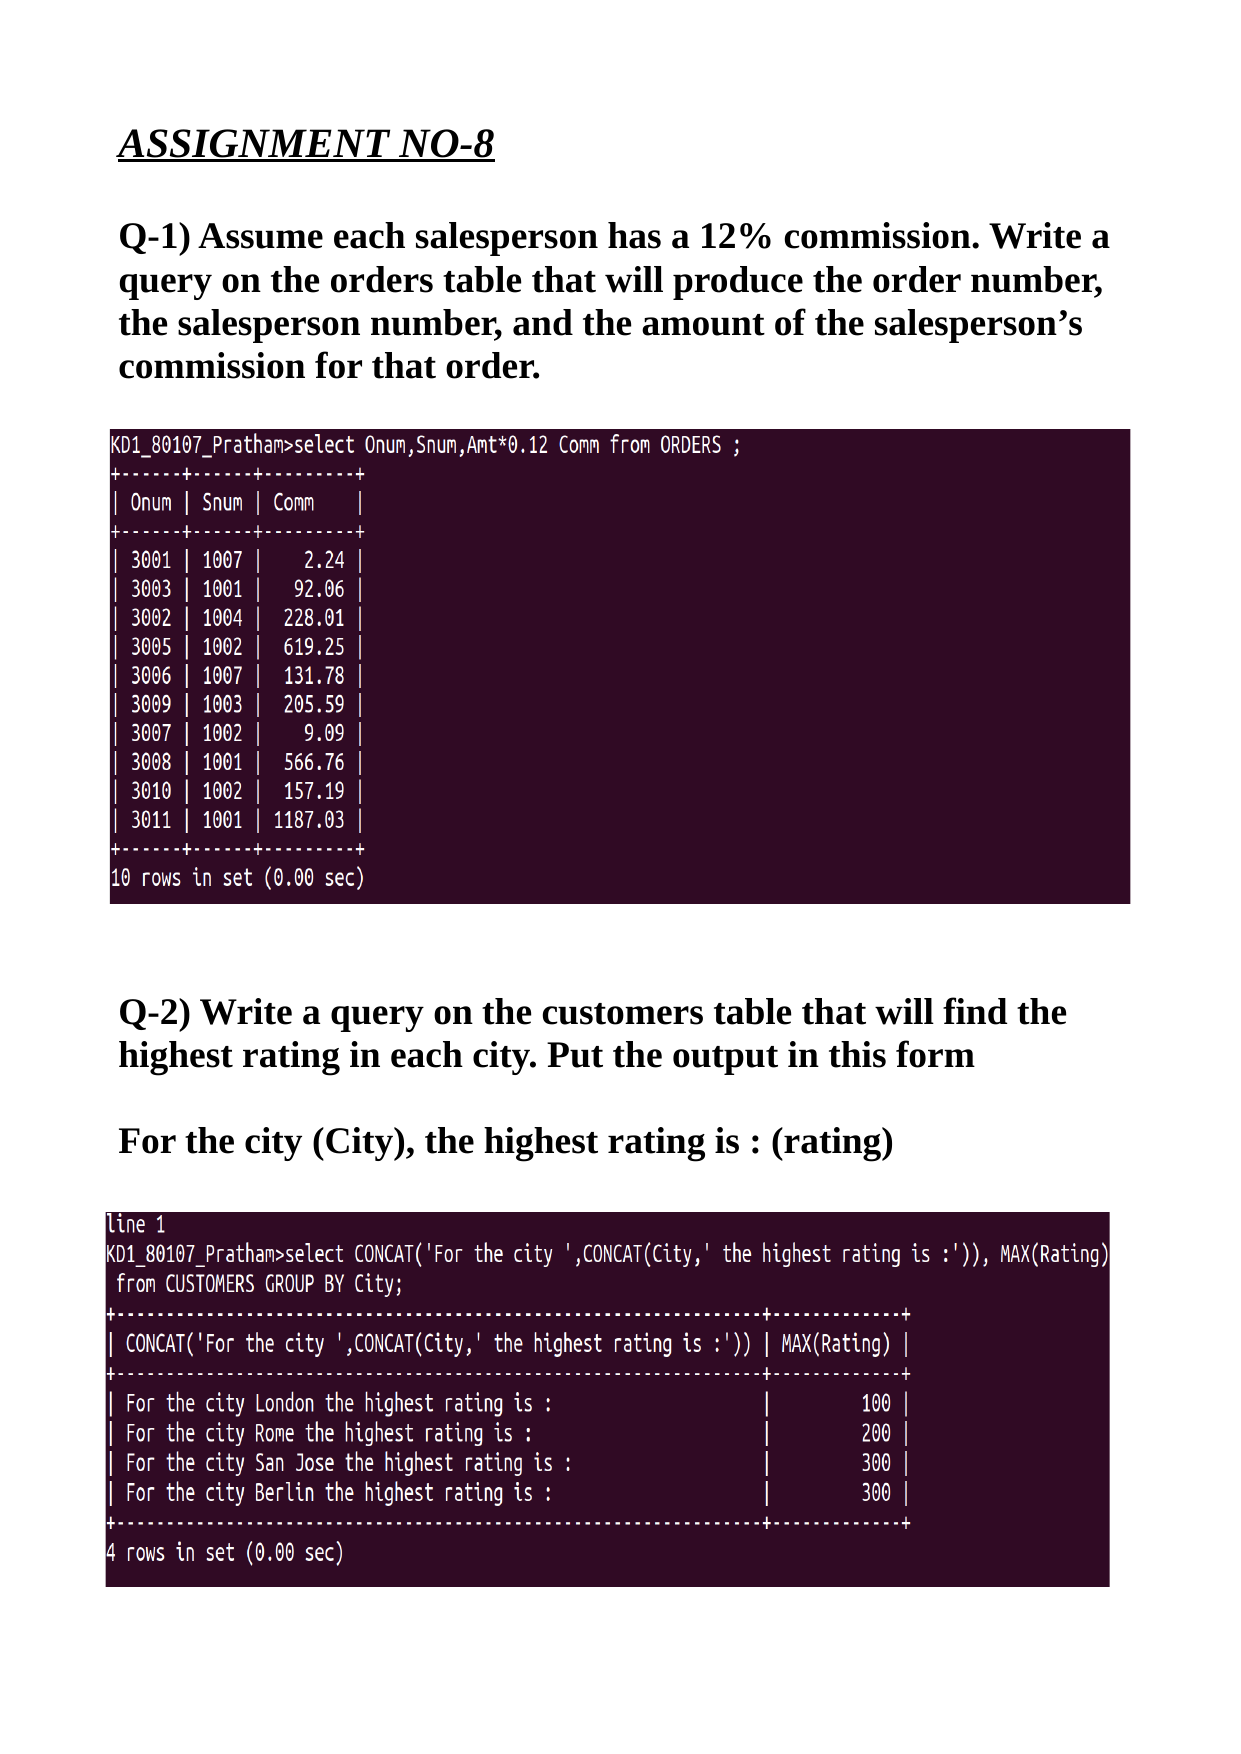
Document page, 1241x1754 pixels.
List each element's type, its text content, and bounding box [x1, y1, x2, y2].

picture [105, 1212, 1110, 1587]
text Q-2) Write a query on the customers table that will find the highest rating in each city. Put the output in this form [118, 989, 1122, 1076]
text For the city (City), the highest rating is : (rating) [118, 1119, 1122, 1162]
text Q-1) Assume each salesperson has a 12% commission. Write a query on the orders table that will produce the order number, the salesperson number, and the amount of the salesperson’s commission for that order. [118, 214, 1122, 386]
text ASSIGNMENT NO-8 [118, 118, 1122, 166]
picture [109, 429, 1131, 904]
